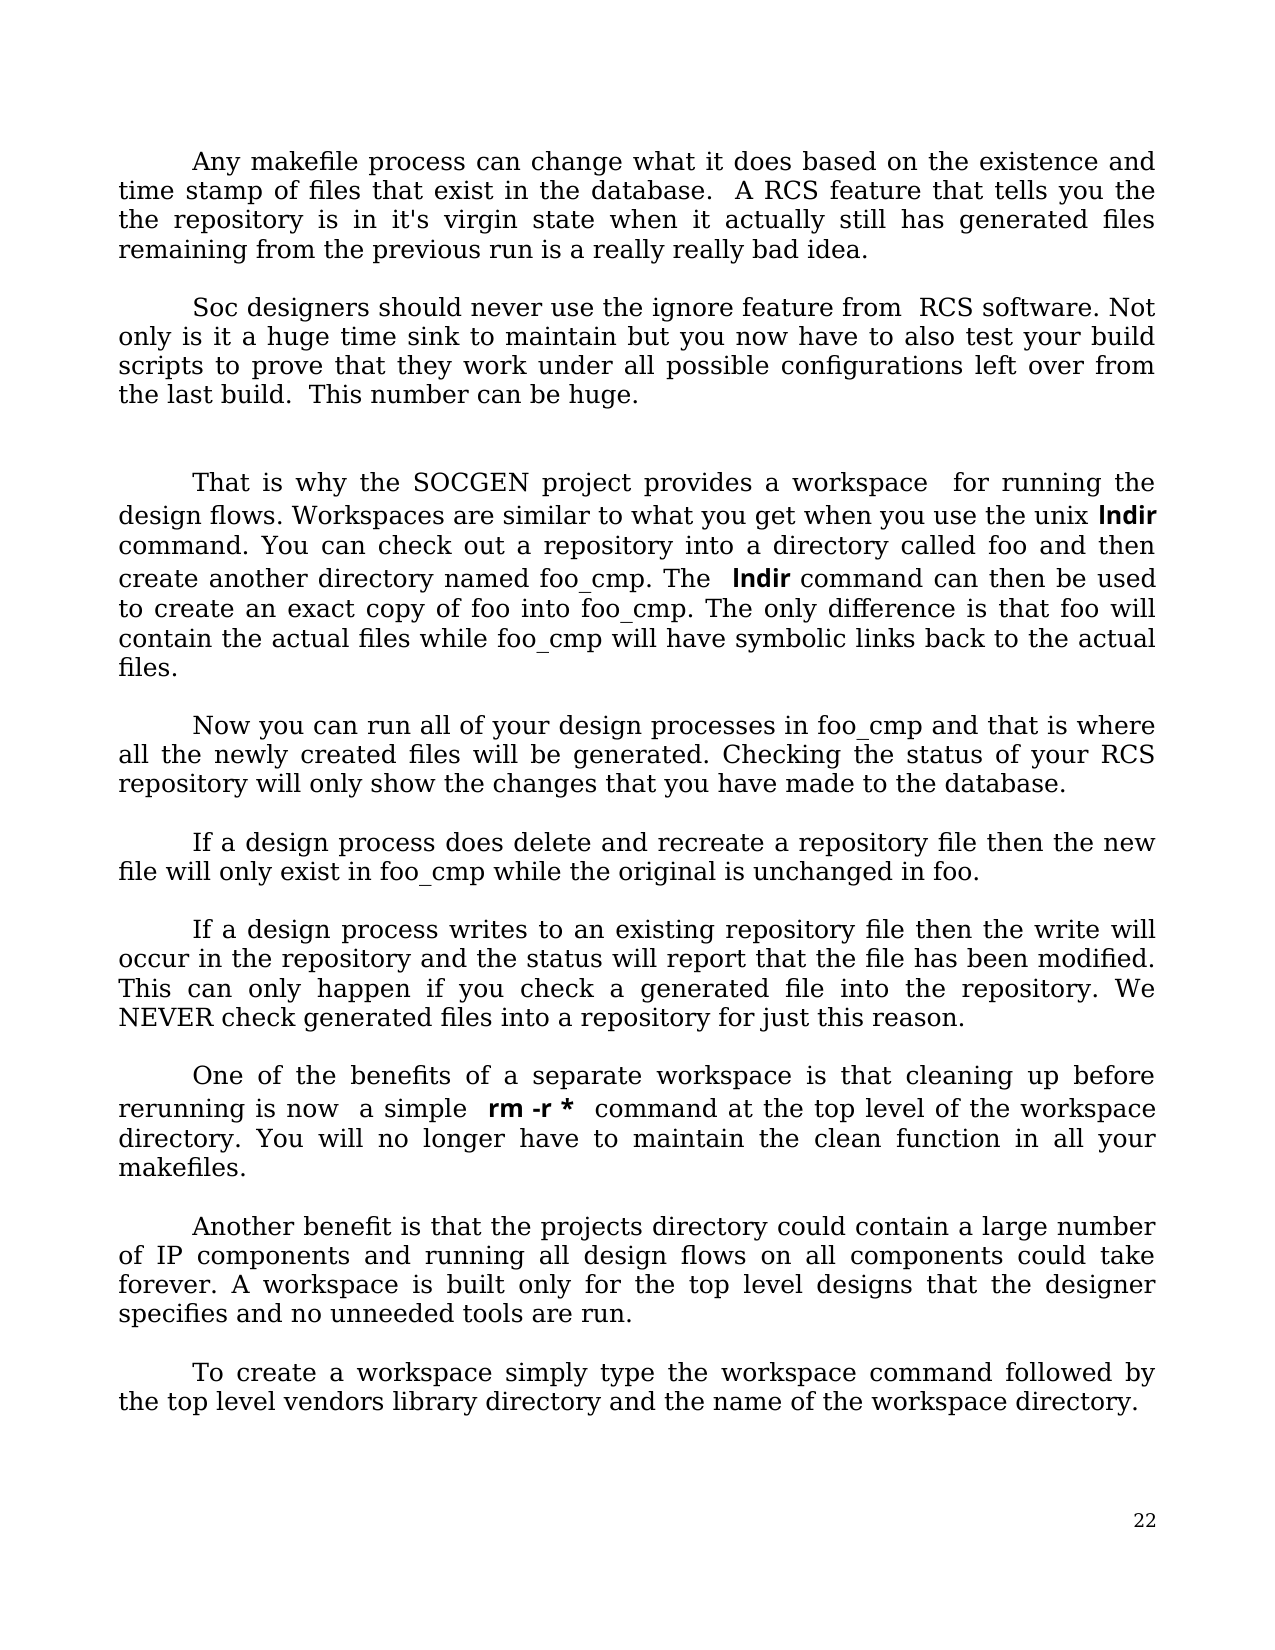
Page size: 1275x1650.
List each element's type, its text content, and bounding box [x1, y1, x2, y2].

text Another benefit is that the projects directory could contain a large number of IP components and running all design flows on all components could take forever. A workspace is built only for the top level designs that the designer specifies and no unneeded tools are run. [118, 1212, 1157, 1329]
text One of the benefits of a separate workspace is that cleaning up before rerunning is now a simple rm -r * command at the top level of the workspace directory. You will no longer have to maintain the clean function in all your makefiles. [118, 1061, 1157, 1183]
text Soc designers should never use the ignore feature from RCS software. Not only is it a huge time sink to maintain but you now have to also test your build scripts to prove that they work under all possible configurations left over from the last build. This number can be huge. [118, 293, 1157, 410]
text Now you can run all of your design processes in foo_cmp and that is where all the newly created files will be generated. Checking the status of your RCS repository will only show the changes that you have made to the database. [118, 711, 1157, 799]
text Any makefile process can change what it does based on the existence and time stamp of files that exist in the database. A RCS feature that tells you the the repository is in it's virgin state when it actually still has generated files remaining from the previous run is a really really bad idea. [118, 147, 1157, 264]
text That is why the SOCGEN project provides a workspace for running the design flows. Workspaces are similar to what you get when you use the unix lndir command. You can check out a repository into a directory called foo and then create another directory named foo_cmp. The lndir command can then be used to create an exact copy of foo into foo_cmp. The only difference is that foo will contain the actual files while foo_cmp will have symbolic links back to the actual files. [118, 468, 1157, 682]
text If a design process writes to an existing repository file then the write will occur in the repository and the status will report that the file has been modified. This can only happen if you check a generated file into the repository. We NEVER check generated files into a repository for just this reason. [118, 915, 1157, 1032]
text To create a workspace simply type the workspace command followed by the top level vendors library directory and the name of the workspace directory. [118, 1358, 1157, 1416]
text If a design process does delete and recreate a repository file then the new file will only exist in foo_cmp while the original is unchanged in foo. [118, 828, 1157, 886]
